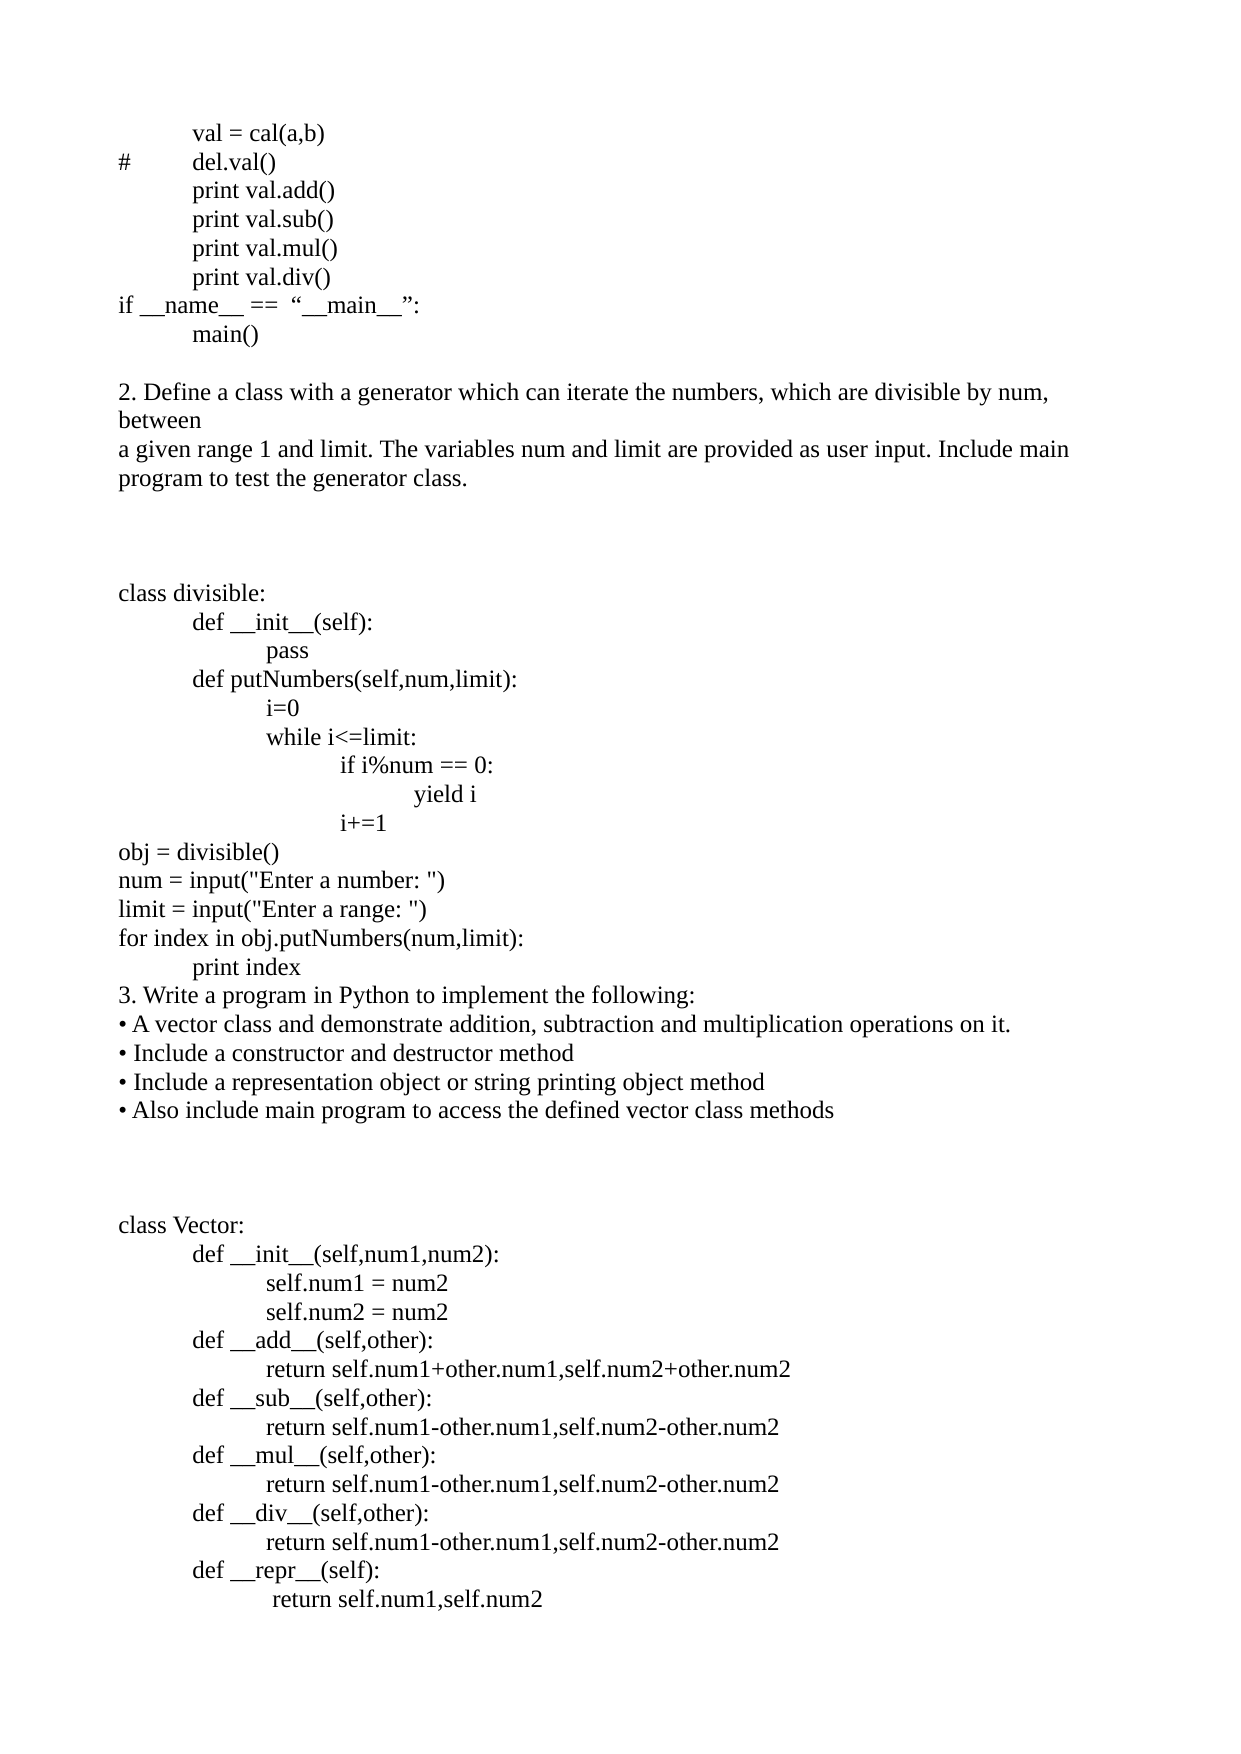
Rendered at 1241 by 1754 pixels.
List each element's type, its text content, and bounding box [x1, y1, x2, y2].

text print val.sub() [118, 204, 1122, 233]
text while i<=limit: [118, 722, 1122, 751]
text return self.num1,self.num2 [118, 1584, 1122, 1613]
text return self.num1+other.num1,self.num2+other.num2 [118, 1354, 1122, 1383]
text if __name__ == “__main__”: [118, 291, 1122, 319]
text class Vector: [118, 1211, 1122, 1239]
text def __sub__(self,other): [118, 1383, 1122, 1412]
text obj = divisible() [118, 837, 1122, 866]
text def putNumbers(self,num,limit): [118, 664, 1122, 693]
text return self.num1-other.num1,self.num2-other.num2 [118, 1527, 1122, 1556]
text main() [118, 319, 1122, 348]
text class divisible: [118, 578, 1122, 607]
text if i%num == 0: [118, 751, 1122, 779]
text a given range 1 and limit. The variables num and limit are provided as user input. Include main [118, 434, 1122, 463]
text pass [118, 636, 1122, 664]
text program to test the generator class. [118, 463, 1122, 492]
text print val.div() [118, 262, 1122, 291]
text val = cal(a,b) [118, 118, 1122, 147]
text return self.num1-other.num1,self.num2-other.num2 [118, 1412, 1122, 1441]
text yield i [118, 779, 1122, 808]
text def __div__(self,other): [118, 1498, 1122, 1527]
text • Include a constructor and destructor method [118, 1038, 1122, 1067]
text print val.add() [118, 176, 1122, 204]
text return self.num1-other.num1,self.num2-other.num2 [118, 1469, 1122, 1498]
text i+=1 [118, 808, 1122, 837]
text def __init__(self): [118, 607, 1122, 636]
text i=0 [118, 693, 1122, 722]
text def __mul__(self,other): [118, 1441, 1122, 1469]
text # del.val() [118, 147, 1122, 176]
text for index in obj.putNumbers(num,limit): [118, 923, 1122, 952]
text print index [118, 952, 1122, 981]
text def __init__(self,num1,num2): [118, 1239, 1122, 1268]
text 3. Write a program in Python to implement the following: [118, 981, 1122, 1009]
text def __repr__(self): [118, 1556, 1122, 1584]
text • A vector class and demonstrate addition, subtraction and multiplication operations on it. [118, 1009, 1122, 1038]
text def __add__(self,other): [118, 1326, 1122, 1354]
text num = input("Enter a number: ") [118, 866, 1122, 894]
text self.num1 = num2 [118, 1268, 1122, 1297]
text self.num2 = num2 [118, 1297, 1122, 1326]
text • Also include main program to access the defined vector class methods [118, 1096, 1122, 1124]
text 2. Define a class with a generator which can iterate the numbers, which are divisible by num, between [118, 377, 1122, 434]
text print val.mul() [118, 233, 1122, 262]
text limit = input("Enter a range: ") [118, 894, 1122, 923]
text • Include a representation object or string printing object method [118, 1067, 1122, 1096]
